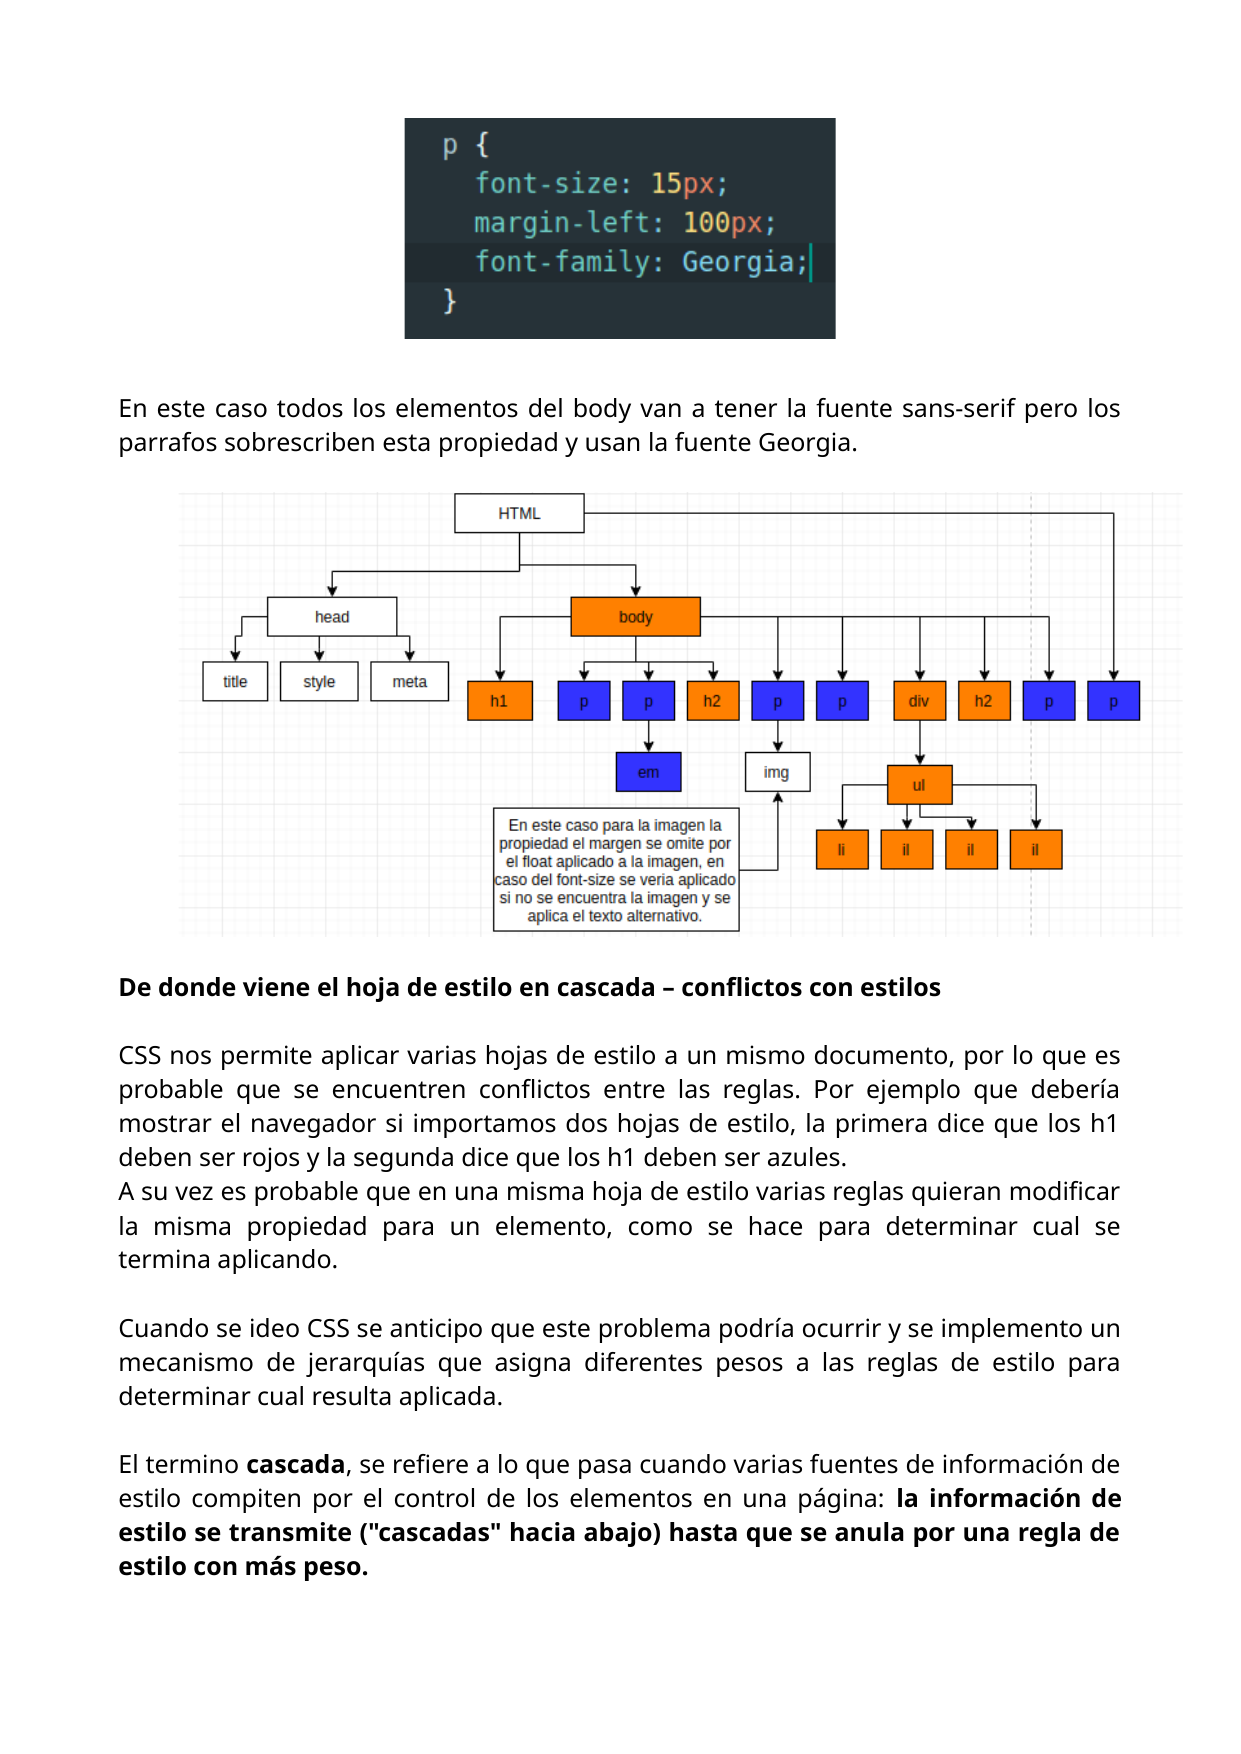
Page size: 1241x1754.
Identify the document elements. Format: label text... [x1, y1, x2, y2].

text A su vez es probable que en una misma hoja de estilo varias reglas quieran modificar la misma propiedad para un elemento, como se hace para determinar cual se termina aplicando. [118, 1174, 1122, 1276]
text Cuando se ideo CSS se anticipo que este problema podría ocurrir y se implemento un mecanismo de jerarquías que asigna diferentes pesos a las reglas de estilo para determinar cual resulta aplicada. [118, 1310, 1122, 1412]
text De donde viene el hoja de estilo en cascada – conflictos con estilos [118, 970, 1122, 1004]
picture [404, 118, 836, 339]
text En este caso todos los elementos del body van a tener la fuente sans-serif pero los parrafos sobrescriben esta propiedad y usan la fuente Georgia. [118, 391, 1122, 459]
text El termino cascada, se refiere a lo que pasa cuando varias fuentes de información de estilo compiten por el control de los elementos en una página: la información de estilo se transmite ("cascadas" hacia abajo) hasta que se anula por una regla de estilo con más peso. [118, 1447, 1122, 1583]
text CSS nos permite aplicar varias hojas de estilo a un mismo documento, por lo que es probable que se encuentren conflictos entre las reglas. Por ejemplo que debería mostrar el navegador si importamos dos hojas de estilo, la primera dice que los h1 deben ser rojos y la segunda dice que los h1 deben ser azules. [118, 1038, 1122, 1174]
picture [178, 492, 1183, 937]
